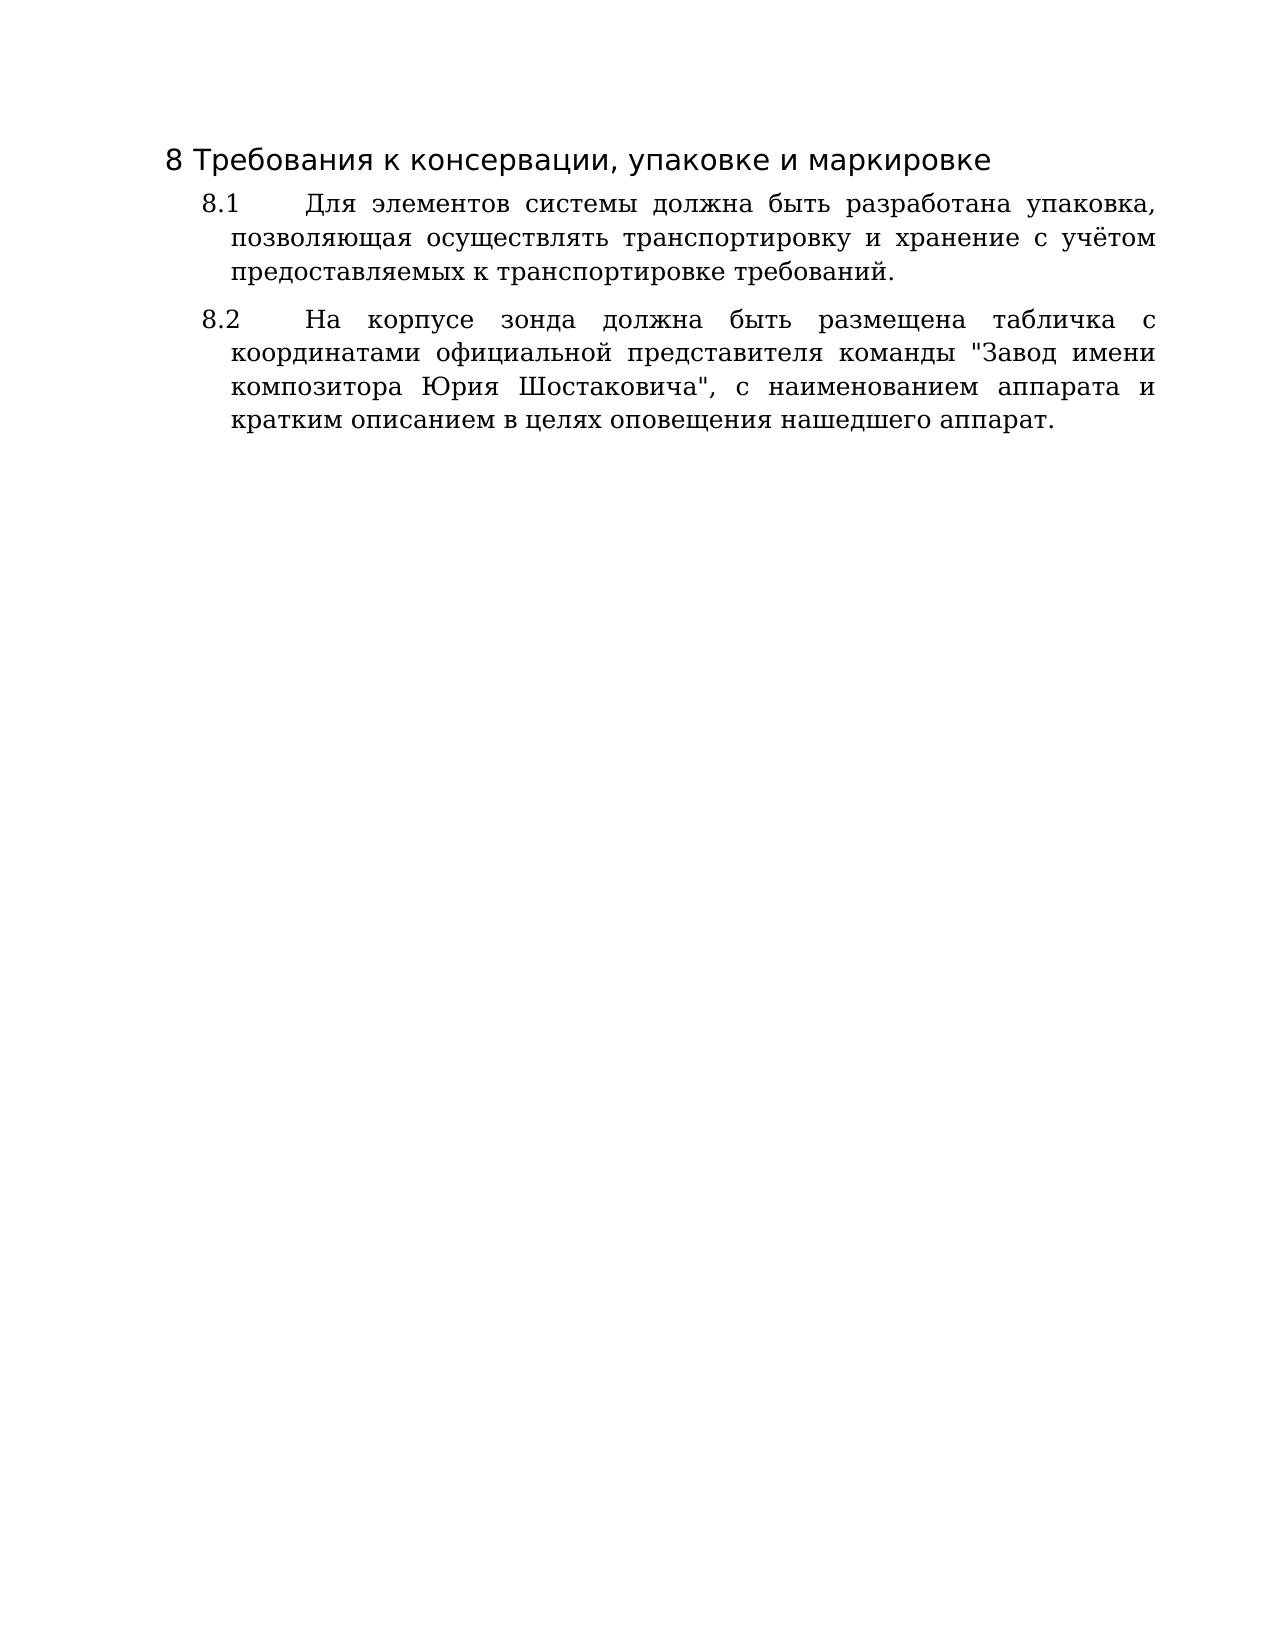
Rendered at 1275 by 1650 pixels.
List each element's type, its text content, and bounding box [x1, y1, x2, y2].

subtitle Требования к консервации, упаковке и маркировке [156, 143, 1157, 177]
list На корпусе зонда должна быть размещена табличка с координатами официальной представителя команды "Завод имени композитора Юрия Шостаковича", с наименованием аппарата и кратким описанием в целях оповещения нашедшего аппарат. [193, 305, 1157, 434]
list Для элементов системы должна быть разработана упаковка, позволяющая осуществлять транспортировку и хранение с учётом предоставляемых к транспортировке требований. [193, 189, 1157, 286]
